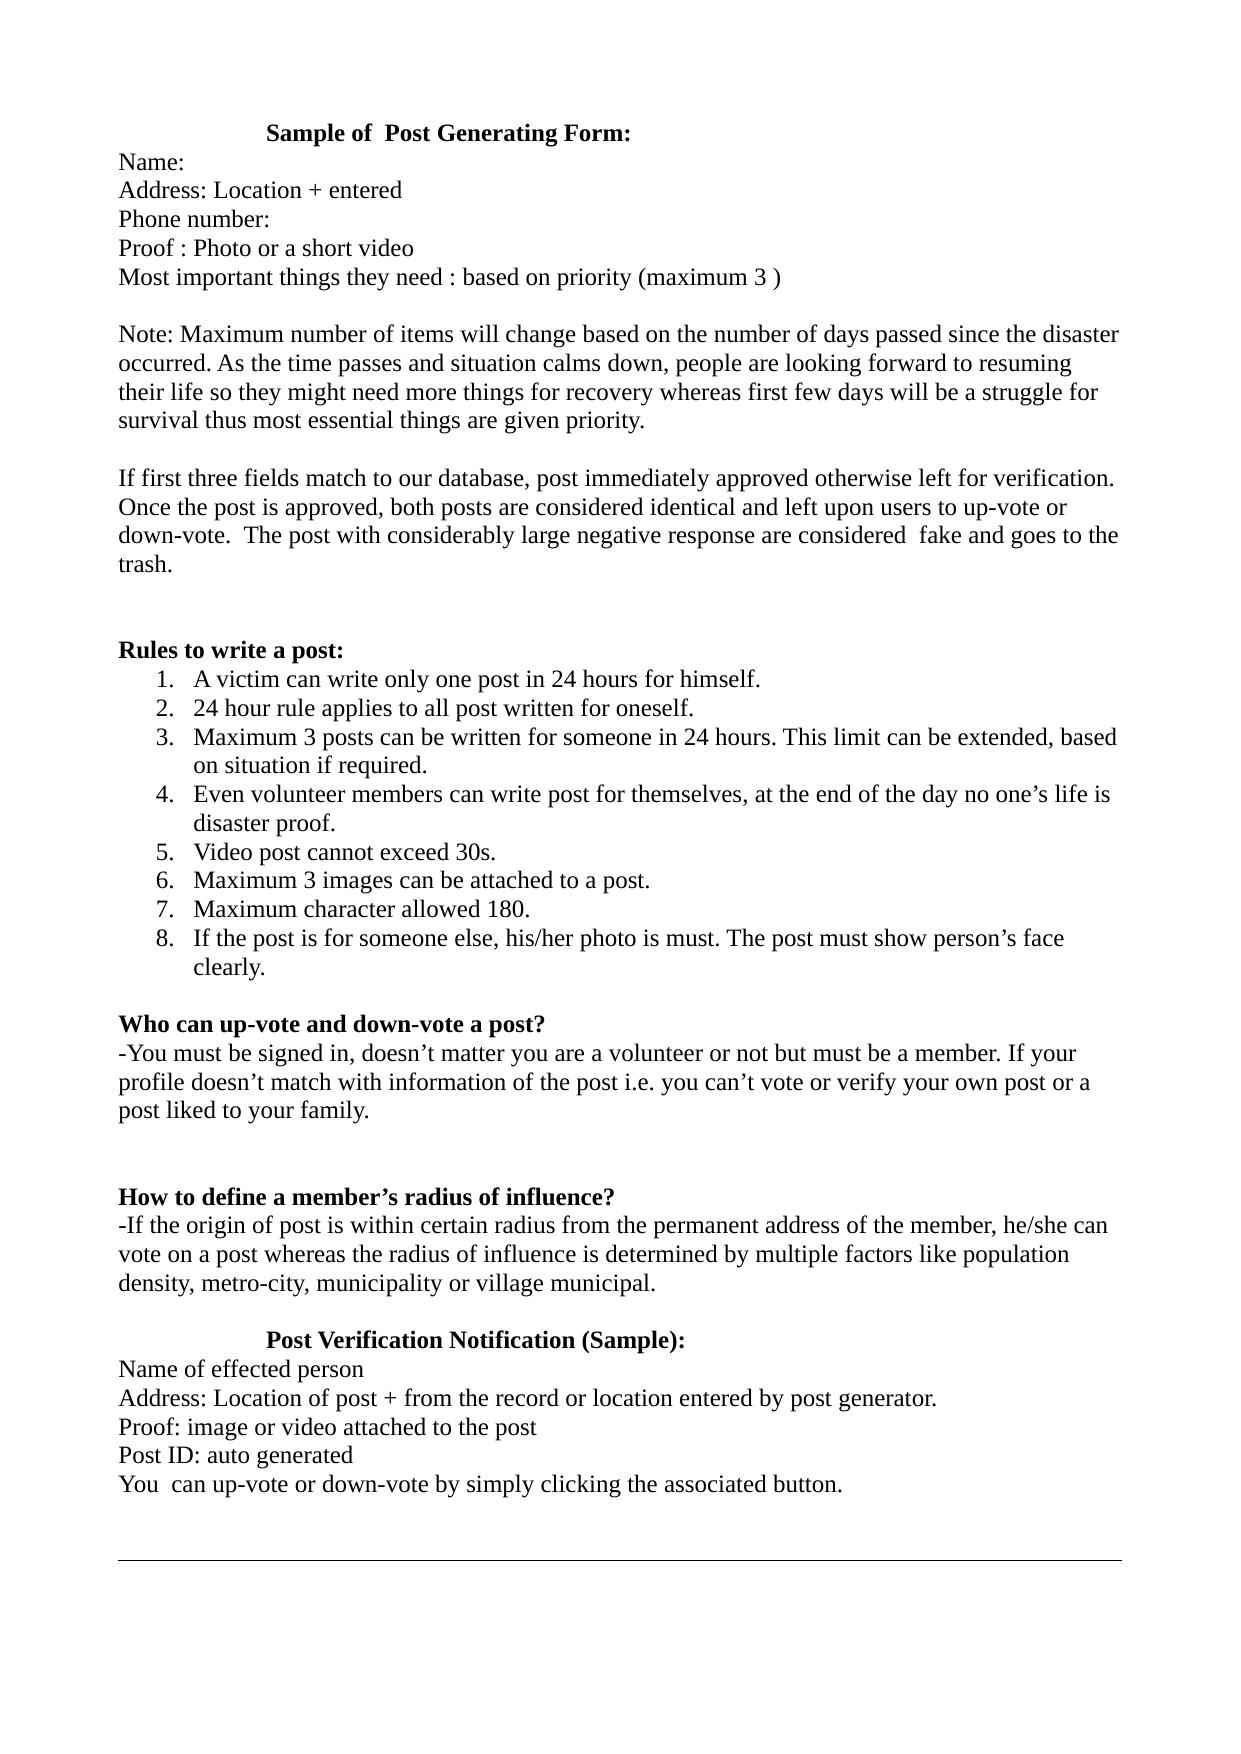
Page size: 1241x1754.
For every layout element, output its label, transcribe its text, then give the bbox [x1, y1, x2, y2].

text Rules to write a post: [118, 636, 1122, 664]
text Address: Location + entered [118, 176, 1122, 204]
list If the post is for someone else, his/her photo is must. The post must show person’s face clearly. [156, 923, 1122, 981]
text Post Verification Notification (Sample): [118, 1326, 1122, 1354]
list Maximum character allowed 180. [156, 894, 1122, 923]
list Maximum 3 images can be attached to a post. [156, 866, 1122, 894]
list A victim can write only one post in 24 hours for himself. [156, 664, 1122, 693]
text Most important things they need : based on priority (maximum 3 ) [118, 262, 1122, 291]
text Address: Location of post + from the record or location entered by post generator. [118, 1383, 1122, 1412]
text Who can up-vote and down-vote a post? [118, 1009, 1122, 1038]
text Proof: image or video attached to the post [118, 1412, 1122, 1441]
text Note: Maximum number of items will change based on the number of days passed since the disaster occurred. As the time passes and situation calms down, people are looking forward to resuming their life so they might need more things for recovery whereas first few days will be a struggle for survival thus most essential things are given priority. [118, 319, 1122, 434]
text How to define a member’s radius of influence? [118, 1182, 1122, 1211]
list Maximum 3 posts can be written for someone in 24 hours. This limit can be extended, based on situation if required. [156, 722, 1122, 779]
list 24 hour rule applies to all post written for oneself. [156, 693, 1122, 722]
text Once the post is approved, both posts are considered identical and left upon users to up-vote or down-vote. The post with considerably large negative response are considered fake and goes to the trash. [118, 492, 1122, 578]
text Sample of Post Generating Form: [118, 118, 1122, 147]
text -You must be signed in, doesn’t matter you are a volunteer or not but must be a member. If your profile doesn’t match with information of the post i.e. you can’t vote or verify your own post or a post liked to your family. [118, 1038, 1122, 1124]
text Name of effected person [118, 1354, 1122, 1383]
list Even volunteer members can write post for themselves, at the end of the day no one’s life is disaster proof. [156, 779, 1122, 837]
list Video post cannot exceed 30s. [156, 837, 1122, 866]
text Phone number: [118, 204, 1122, 233]
text Post ID: auto generated [118, 1441, 1122, 1469]
text You can up-vote or down-vote by simply clicking the associated button. [118, 1469, 1122, 1498]
text If first three fields match to our database, post immediately approved otherwise left for verification. [118, 463, 1122, 492]
text Proof : Photo or a short video [118, 233, 1122, 262]
text Name: [118, 147, 1122, 176]
text -If the origin of post is within certain radius from the permanent address of the member, he/she can vote on a post whereas the radius of influence is determined by multiple factors like population density, metro-city, municipality or village municipal. [118, 1211, 1122, 1297]
